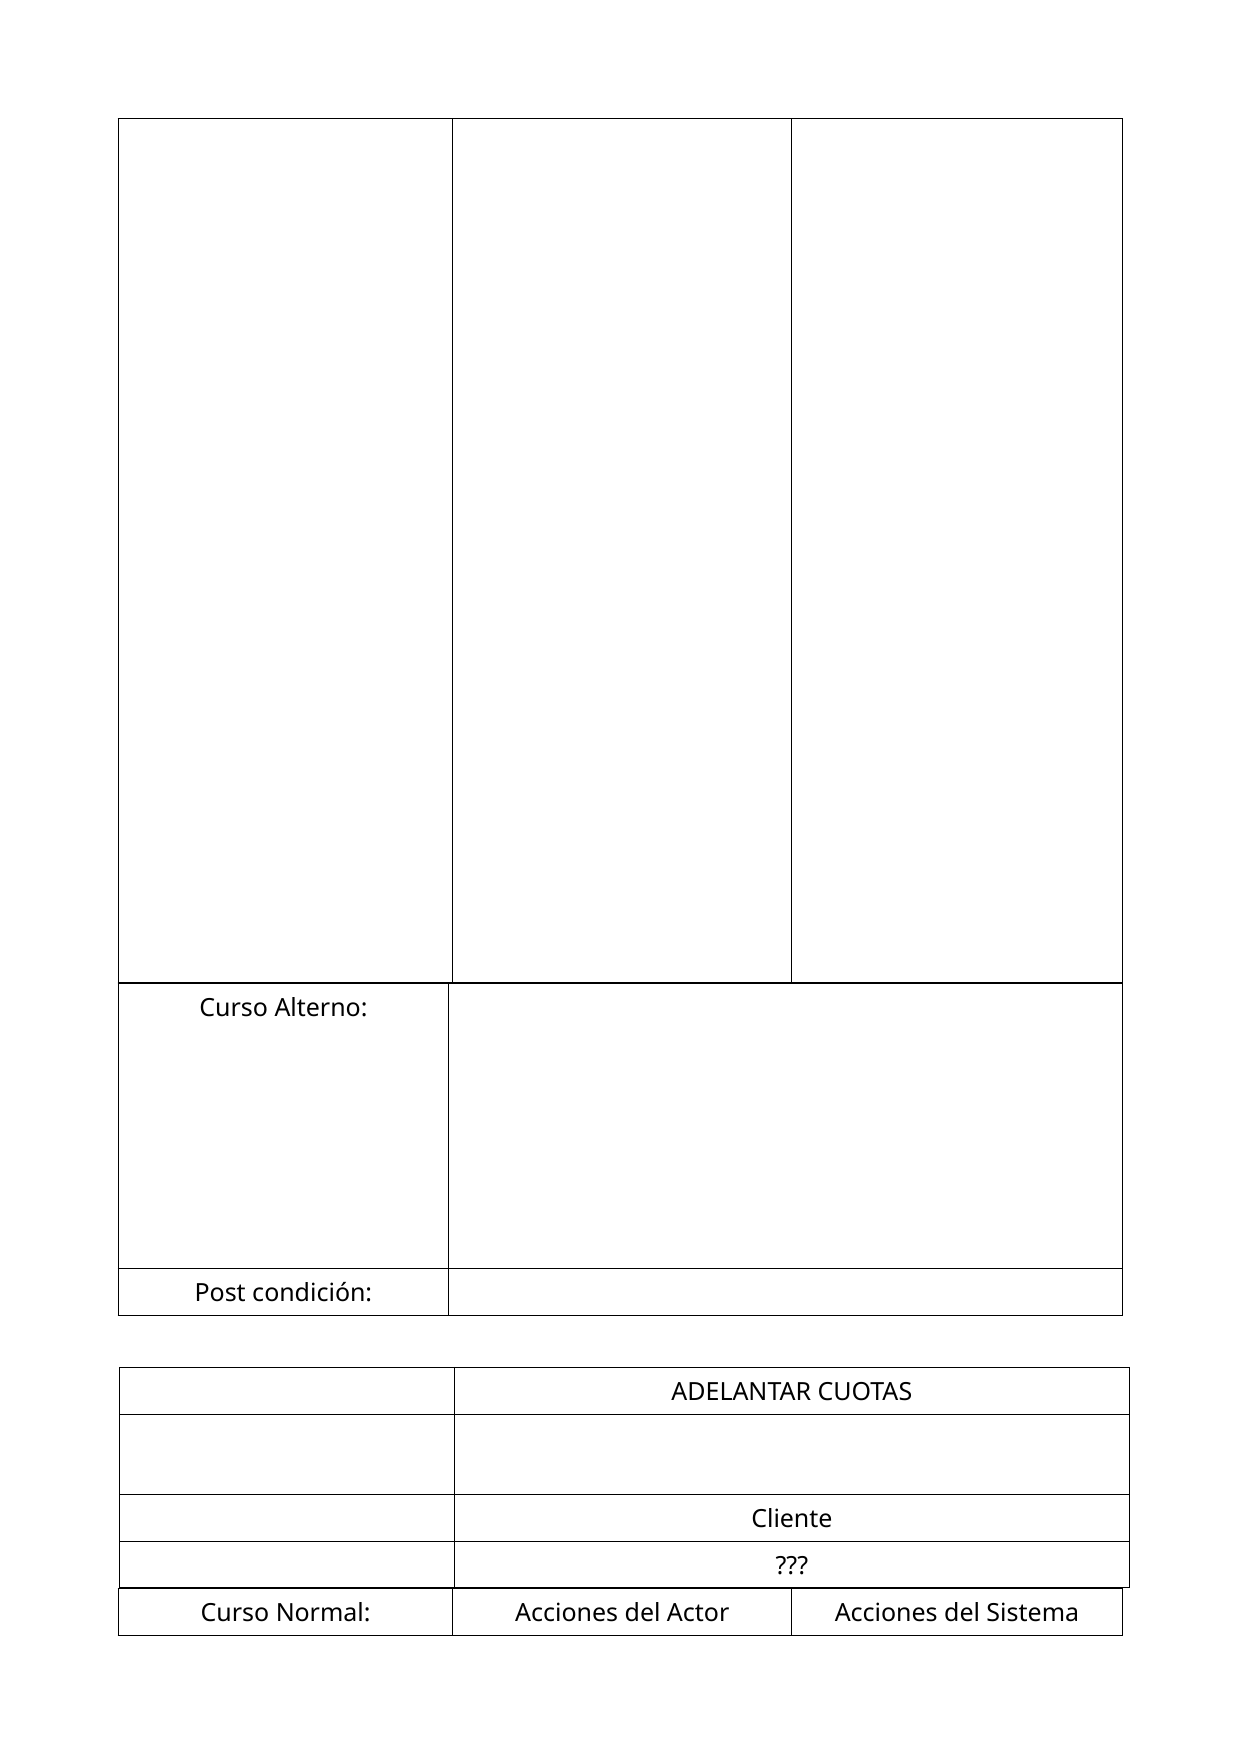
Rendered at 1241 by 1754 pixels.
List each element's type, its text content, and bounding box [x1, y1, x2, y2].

table_cell Paso 4: el servidor verifica el código Paso 5: el servidor acepta la conexión con el sistema y solicita nombre, apellido y CUIL/CUIT de la persona Paso 7: el servidor valida los datos ingresados. Paso 8: el servidor retorna el resultado [453, 119, 791, 982]
table_cell Actores: [120, 1495, 454, 1541]
table_header Curso Alterno: [119, 984, 448, 1268]
table_cell [119, 119, 452, 982]
table_cell Paso 3: el sistema envía un código de seguridad Paso 6: el sistema envía los datos solicitados Paso 9: el sistema recibe que el cliente no es deudor. Paso 10: el sistema registra la verificación y cierra la conexión con el banco. [792, 119, 1122, 982]
table_cell Descripción: [120, 1415, 454, 1494]
table_cell Se verificó correctamente a un cliente del banco. [449, 1269, 1122, 1315]
table_cell ??? [455, 1542, 1129, 1587]
table_cell Este caso de uso describe el evento en que un cliente adelanta la/s cuota/s de su préstamo. [455, 1415, 1129, 1494]
table_header Nombre: [120, 1368, 454, 1413]
table_cell Cliente [455, 1495, 1129, 1541]
table_cell Precondiciones: [120, 1542, 454, 1587]
table_header Paso alternativo 4: el código es inválido. Se informa. Fin de CU. Paso alternativo 5: falla en la conexión con el servidor. Se informa. Fin de CU. Paso alternativo 9: el cliente tiene deudas. Se informa que el cliente es deudor. Fin de CU. [449, 984, 1122, 1268]
table_header Acciones del Sistema [792, 1589, 1122, 1635]
table_header Acciones del Actor [453, 1589, 791, 1635]
table_header ADELANTAR CUOTAS [455, 1368, 1129, 1413]
table_cell Post condición: [119, 1269, 448, 1315]
table_header Curso Normal: [119, 1589, 452, 1635]
